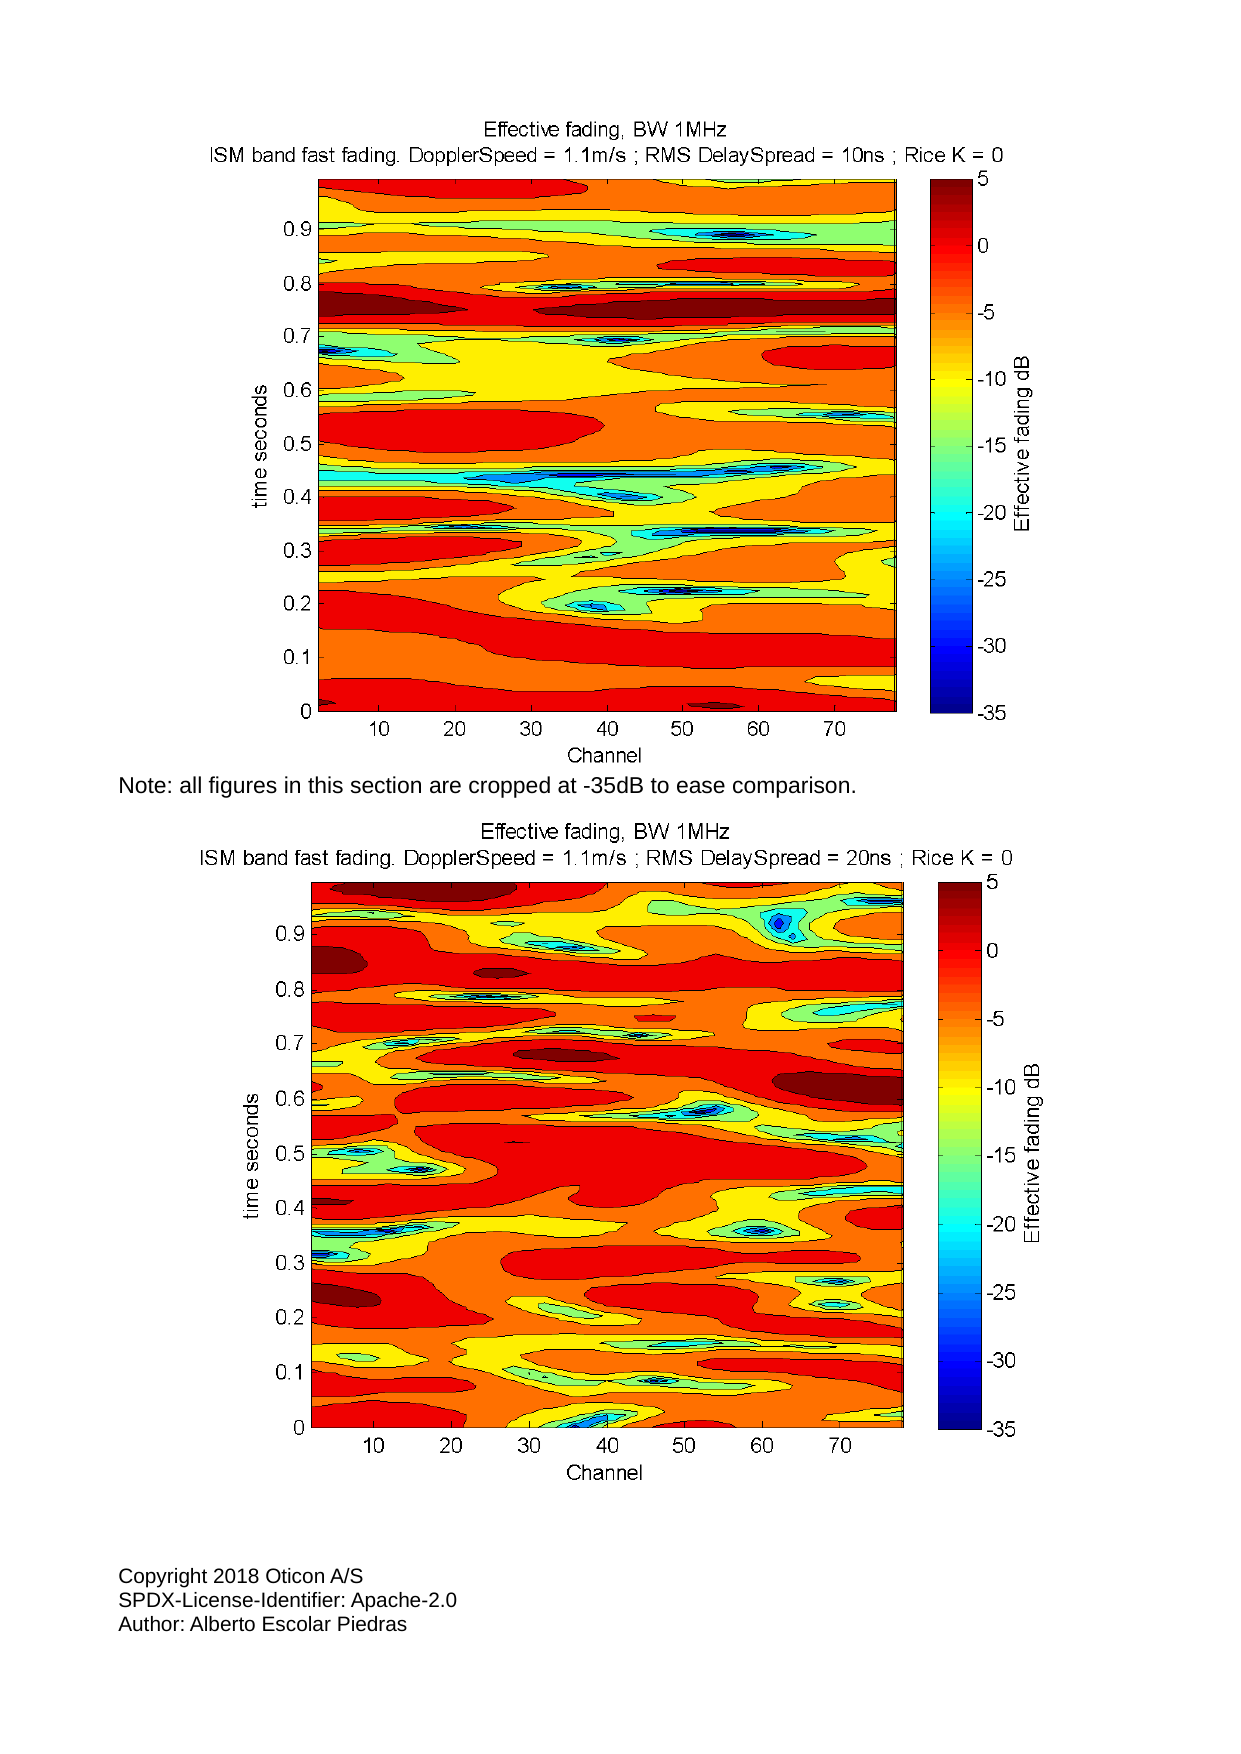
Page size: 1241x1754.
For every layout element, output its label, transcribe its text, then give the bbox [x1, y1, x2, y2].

picture [208, 118, 1033, 769]
picture [196, 817, 1045, 1482]
text Note: all figures in this section are cropped at -35dB to ease comparison. [118, 118, 1123, 799]
